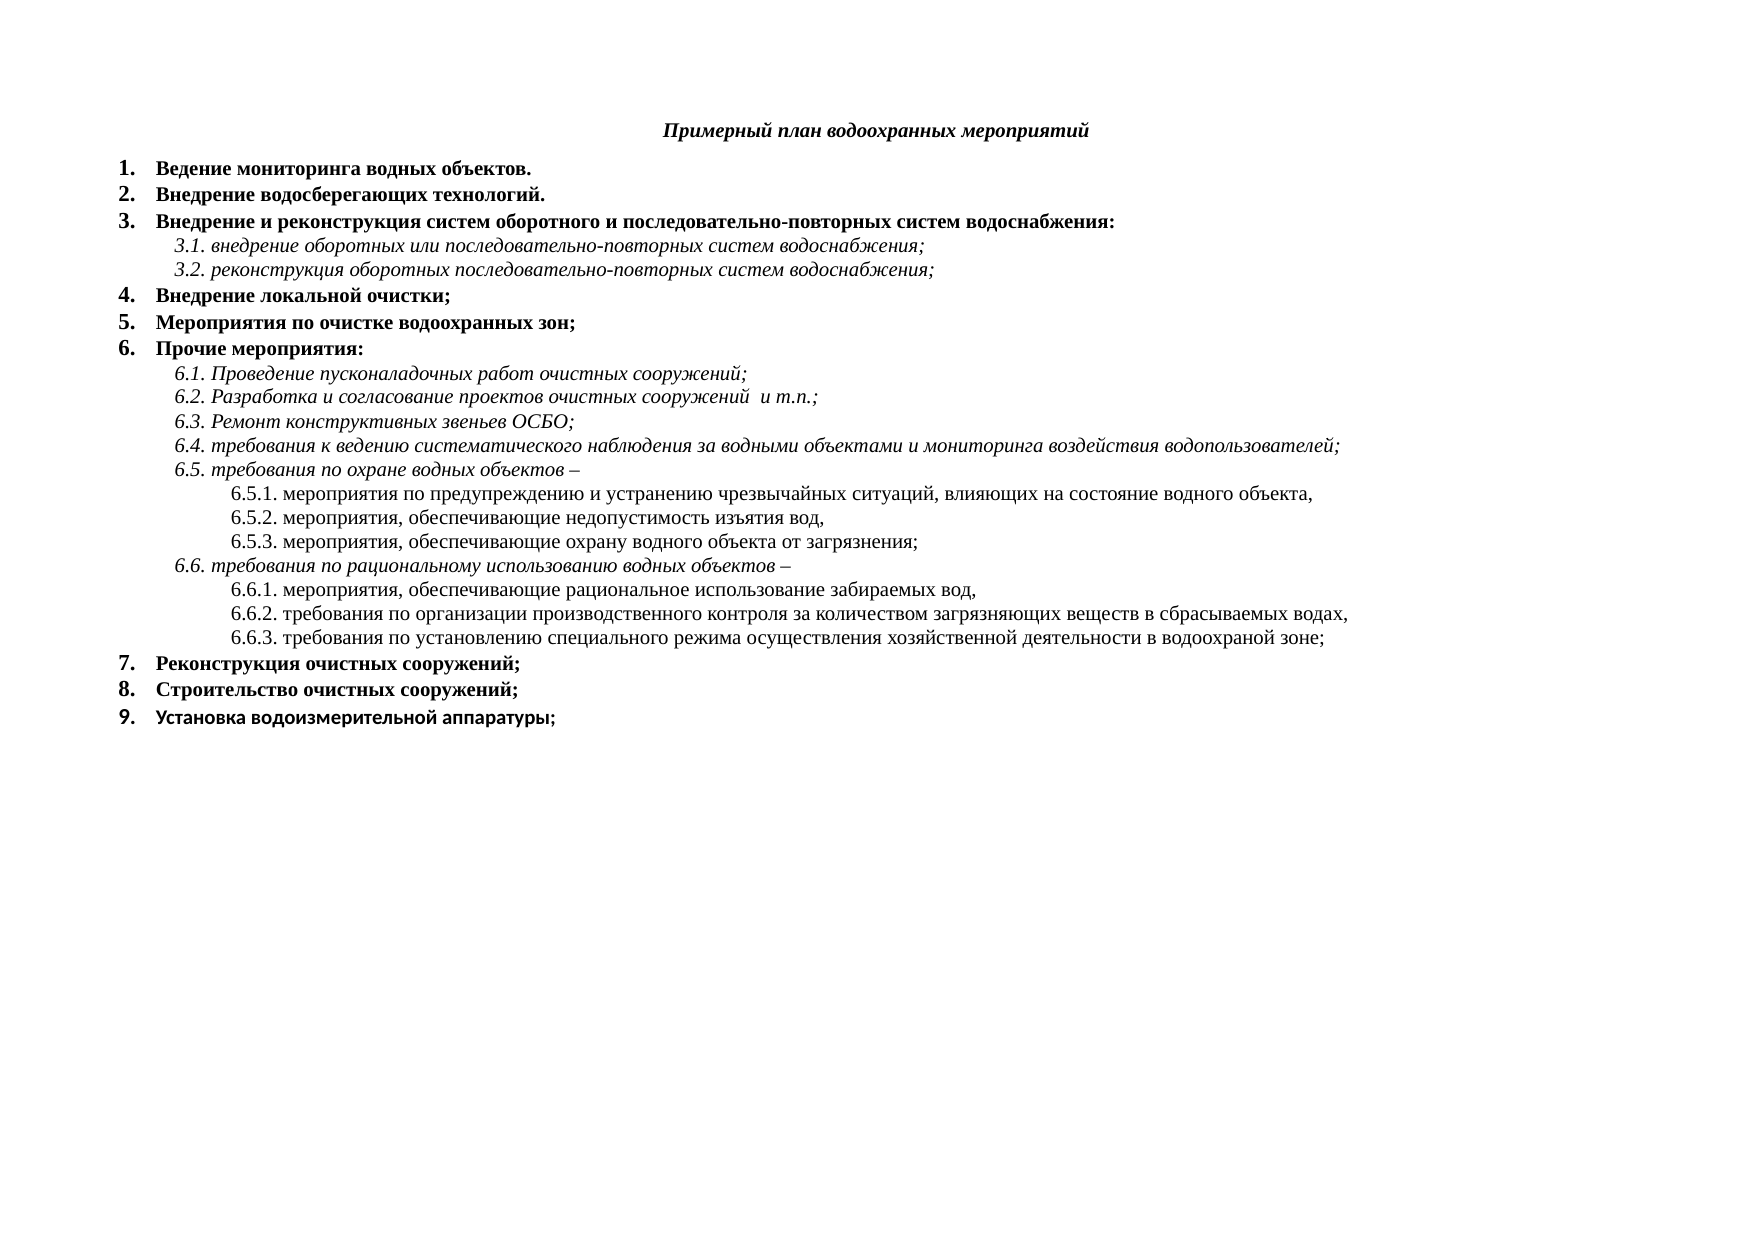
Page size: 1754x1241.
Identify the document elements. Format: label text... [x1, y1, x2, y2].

text 3.2. реконструкция оборотных последовательно-повторных систем водоснабжения; [118, 257, 1636, 281]
list Ведение мониторинга водных объектов. [118, 154, 1636, 181]
text 6.1. Проведение пусконаладочных работ очистных сооружений; [118, 360, 1636, 384]
text 6.5. требования по охране водных объектов – [118, 457, 1636, 481]
text 6.5.2. мероприятия, обеспечивающие недопустимость изъятия вод, [118, 505, 1636, 529]
list Прочие мероприятия: [118, 334, 1636, 360]
text 6.4. требования к ведению систематического наблюдения за водными объектами и мониторинга воздействия водопользователей; [118, 433, 1636, 457]
text Примерный план водоохранных мероприятий [118, 118, 1636, 142]
list Внедрение локальной очистки; [118, 281, 1636, 308]
text 6.6. требования по рациональному использованию водных объектов – [118, 553, 1636, 577]
text 6.5.3. мероприятия, обеспечивающие охрану водного объекта от загрязнения; [118, 529, 1636, 553]
list Строительство очистных сооружений; [118, 676, 1636, 702]
list Внедрение водосберегающих технологий. [118, 181, 1636, 207]
text 6.6.2. требования по организации производственного контроля за количеством загрязняющих веществ в сбрасываемых водах, [118, 601, 1636, 625]
text 6.3. Ремонт конструктивных звеньев ОСБО; [118, 408, 1636, 433]
text 6.2. Разработка и согласование проектов очистных сооружений и т.п.; [118, 384, 1636, 408]
list Установка водоизмерительной аппаратуры; [118, 702, 1636, 730]
list Реконструкция очистных сооружений; [118, 649, 1636, 676]
text 3.1. внедрение оборотных или последовательно-повторных систем водоснабжения; [118, 233, 1636, 257]
list Мероприятия по очистке водоохранных зон; [118, 308, 1636, 334]
text 6.5.1. мероприятия по предупреждению и устранению чрезвычайных ситуаций, влияющих на состояние водного объекта, [118, 481, 1636, 505]
list Внедрение и реконструкция систем оборотного и последовательно-повторных систем водоснабжения: [118, 207, 1636, 233]
text 6.6.3. требования по установлению специального режима осуществления хозяйственной деятельности в водоохраной зоне; [118, 625, 1636, 649]
text 6.6.1. мероприятия, обеспечивающие рациональное использование забираемых вод, [118, 577, 1636, 601]
